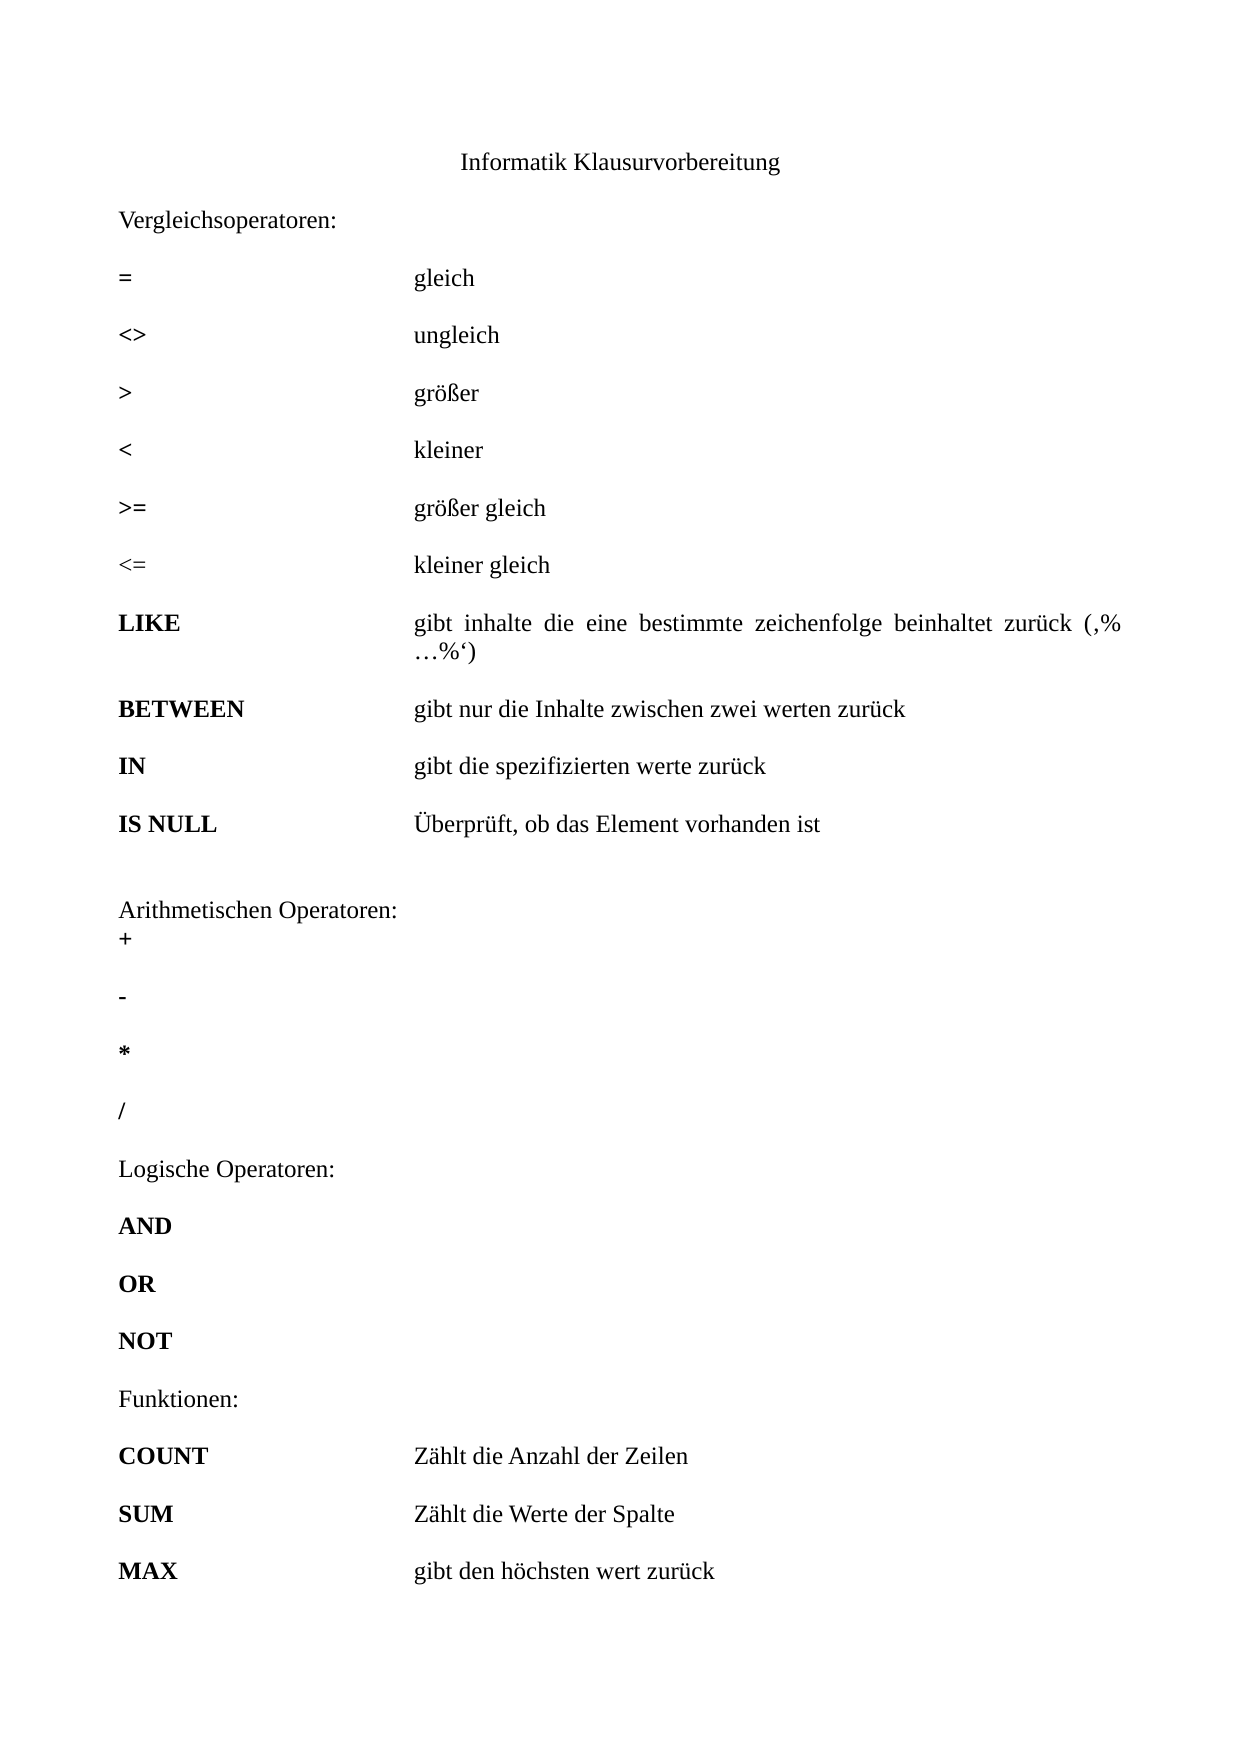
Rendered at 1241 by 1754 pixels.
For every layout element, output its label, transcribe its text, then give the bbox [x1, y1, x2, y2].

text * [118, 1039, 1122, 1068]
text >= größer gleich [118, 493, 1122, 521]
text MAX gibt den höchsten wert zurück [118, 1556, 1122, 1585]
text Logische Operatoren: [118, 1154, 1122, 1183]
text - [118, 981, 1122, 1010]
text NOT [118, 1326, 1122, 1355]
text Arithmetischen Operatoren: [118, 895, 1122, 924]
text Funktionen: [118, 1384, 1122, 1413]
text <> ungleich [118, 320, 1122, 349]
text > größer [118, 378, 1122, 406]
text SUM Zählt die Werte der Spalte [118, 1499, 1122, 1528]
text IS NULL Überprüft, ob das Element vorhanden ist [118, 809, 1122, 838]
text COUNT Zählt die Anzahl der Zeilen [118, 1441, 1122, 1470]
text = gleich [118, 263, 1122, 291]
text + [118, 924, 1122, 953]
text / [118, 1096, 1122, 1125]
text OR [118, 1269, 1122, 1298]
text < kleiner [118, 435, 1122, 464]
text BETWEEN gibt nur die Inhalte zwischen zwei werten zurück [118, 694, 1122, 723]
text IN gibt die spezifizierten werte zurück [118, 751, 1122, 780]
text AND [118, 1211, 1122, 1240]
text LIKE gibt inhalte die eine bestimmte zeichenfolge beinhaltet zurück (‚% …%‘) [118, 608, 1122, 665]
text Vergleichsoperatoren: [118, 205, 1122, 234]
text <= kleiner gleich [118, 550, 1122, 579]
